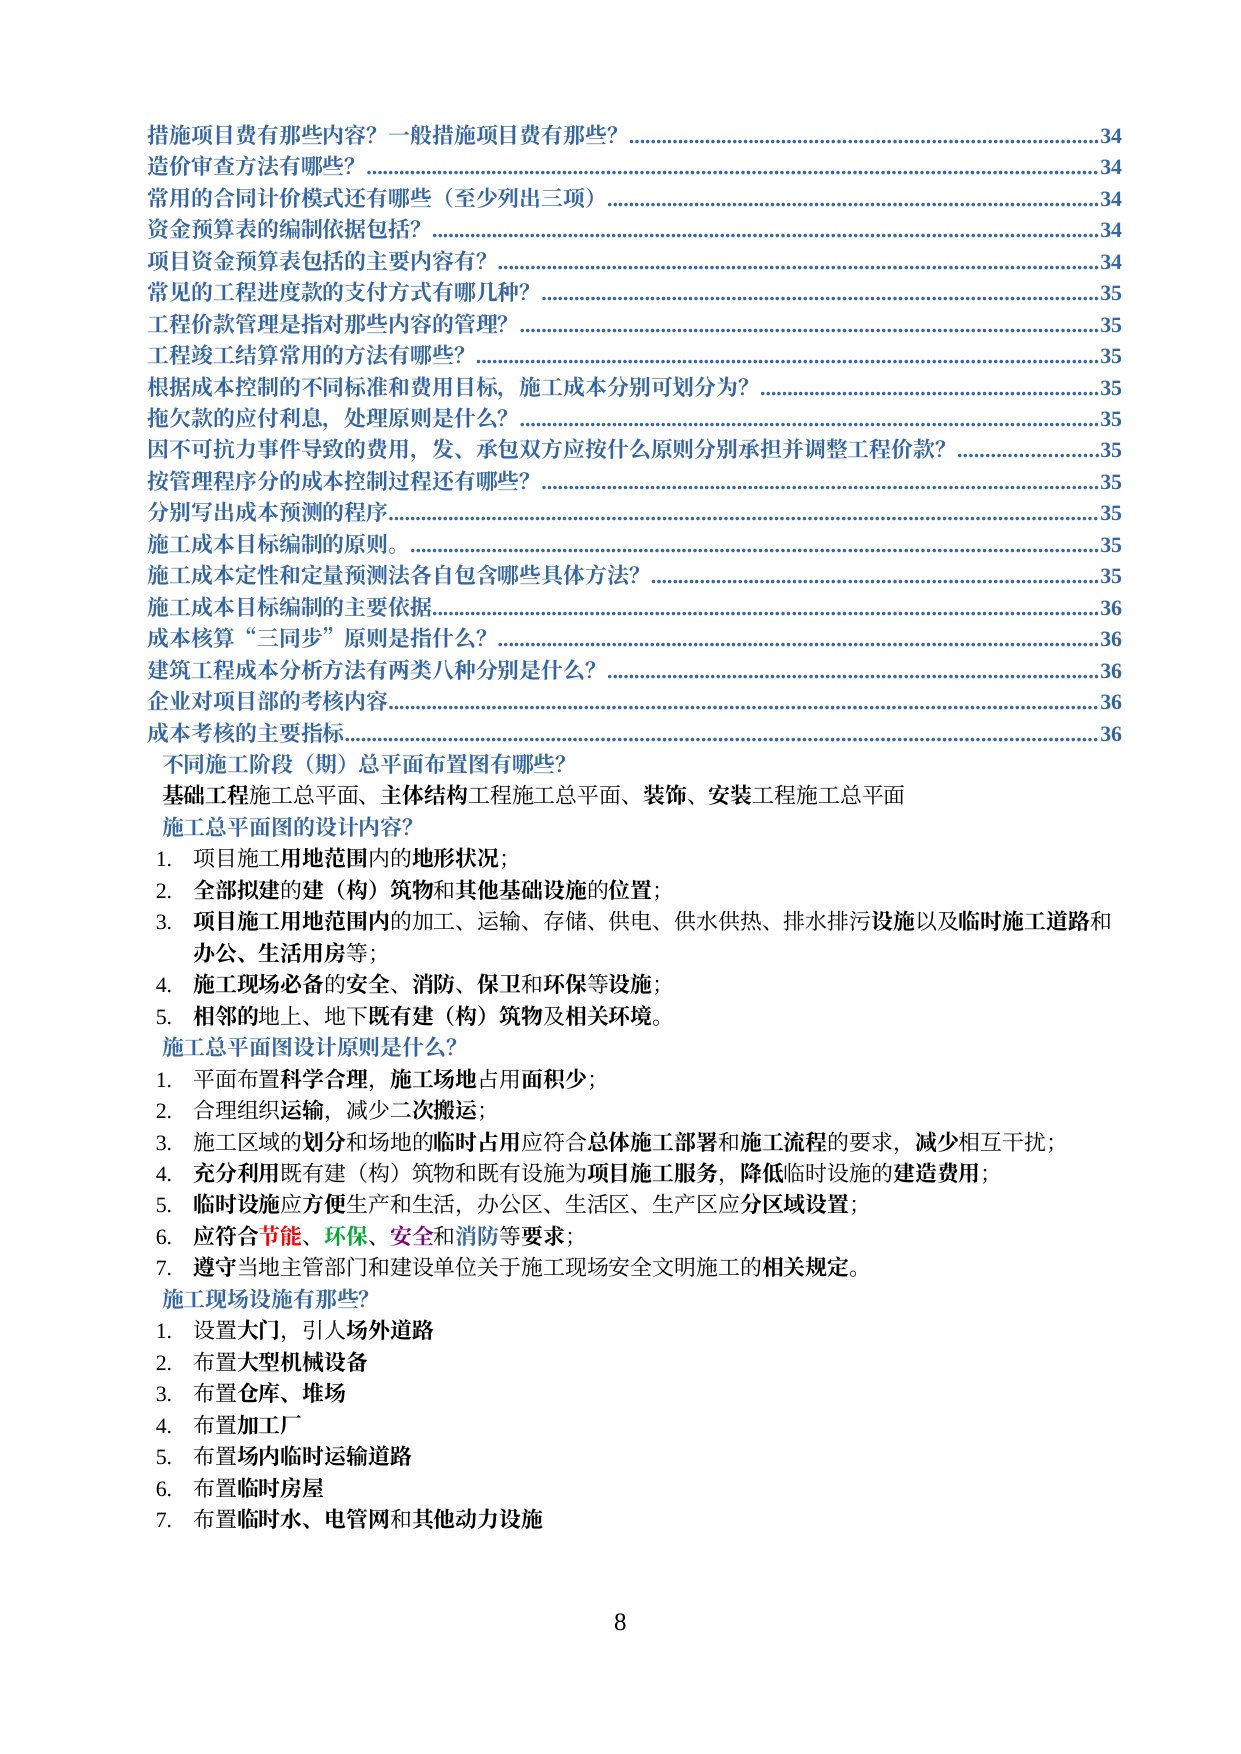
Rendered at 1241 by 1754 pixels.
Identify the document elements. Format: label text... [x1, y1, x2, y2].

list 布置加工厂 [156, 1408, 1122, 1439]
subtitle 建筑工程成本分析方法有两类八种分别是什么？ 36 [148, 653, 1122, 684]
list 遵守当地主管部门和建设单位关于施工现场安全文明施工的相关规定。 [156, 1251, 1122, 1282]
subtitle 施工成本目标编制的原则。 35 [148, 527, 1122, 558]
list 相邻的地上、地下既有建（构）筑物及相关环境。 [156, 999, 1122, 1030]
list 全部拟建的建（构）筑物和其他基础设施的位置； [156, 873, 1122, 904]
list 施工区域的划分和场地的临时占用应符合总体施工部署和施工流程的要求，减少相互干扰； [156, 1125, 1122, 1156]
list 项目施工用地范围内的地形状况； [156, 842, 1122, 873]
subtitle 施工成本定性和定量预测法各自包含哪些具体方法？ 35 [148, 558, 1122, 590]
subtitle 按管理程序分的成本控制过程还有哪些？ 35 [148, 464, 1122, 496]
subtitle 施工成本目标编制的主要依据 36 [148, 590, 1122, 621]
list 充分利用既有建（构）筑物和既有设施为项目施工服务，降低临时设施的建造费用； [156, 1156, 1122, 1188]
list 设置大门，引人场外道路 [156, 1313, 1122, 1345]
subtitle 项目资金预算表包括的主要内容有？ 34 [148, 244, 1122, 275]
list 布置临时水、电管网和其他动力设施 [156, 1502, 1122, 1534]
list 临时设施应方便生产和生活，办公区、生活区、生产区应分区域设置； [156, 1188, 1122, 1219]
subtitle 工程价款管理是指对那些内容的管理？ 35 [148, 307, 1122, 338]
subtitle 施工总平面图设计原则是什么？ [118, 1030, 1122, 1062]
subtitle 根据成本控制的不同标准和费用目标，施工成本分别可划分为？ 35 [148, 370, 1122, 401]
subtitle 成本考核的主要指标 36 [148, 716, 1122, 747]
subtitle 常用的合同计价模式还有哪些（至少列出三项） 34 [148, 181, 1122, 212]
subtitle 措施项目费有那些内容？一般措施项目费有那些？ 34 [148, 118, 1122, 149]
subtitle 资金预算表的编制依据包括？ 34 [148, 212, 1122, 244]
list 施工现场必备的安全、消防、保卫和环保等设施； [156, 967, 1122, 999]
list 布置仓库、堆场 [156, 1376, 1122, 1408]
subtitle 拖欠款的应付利息，处理原则是什么？ 35 [148, 401, 1122, 433]
subtitle 工程竣工结算常用的方法有哪些？ 35 [148, 338, 1122, 370]
text 基础工程施工总平面、主体结构工程施工总平面、装饰、安装工程施工总平面 [118, 779, 1122, 810]
list 平面布置科学合理，施工场地占用面积少； [156, 1062, 1122, 1093]
list 布置场内临时运输道路 [156, 1439, 1122, 1471]
list 布置临时房屋 [156, 1471, 1122, 1502]
subtitle 造价审查方法有哪些？ 34 [148, 149, 1122, 181]
list 合理组织运输，减少二次搬运； [156, 1093, 1122, 1125]
subtitle 因不可抗力事件导致的费用，发、承包双方应按什么原则分别承担并调整工程价款？ 35 [148, 433, 1122, 464]
subtitle 施工总平面图的设计内容？ [118, 810, 1122, 842]
subtitle 施工现场设施有那些？ [118, 1282, 1122, 1313]
subtitle 常见的工程进度款的支付方式有哪几种？ 35 [148, 275, 1122, 307]
list 应符合节能、环保、安全和消防等要求； [156, 1219, 1122, 1251]
list 项目施工用地范围内的加工、运输、存储、供电、供水供热、排水排污设施以及临时施工道路和办公、生活用房等； [156, 904, 1122, 967]
subtitle 分别写出成本预测的程序 35 [148, 496, 1122, 527]
list 布置大型机械设备 [156, 1345, 1122, 1376]
subtitle 企业对项目部的考核内容 36 [148, 684, 1122, 716]
subtitle 不同施工阶段（期）总平面布置图有哪些？ [118, 747, 1122, 779]
subtitle 成本核算“三同步”原则是指什么？ 36 [148, 621, 1122, 653]
